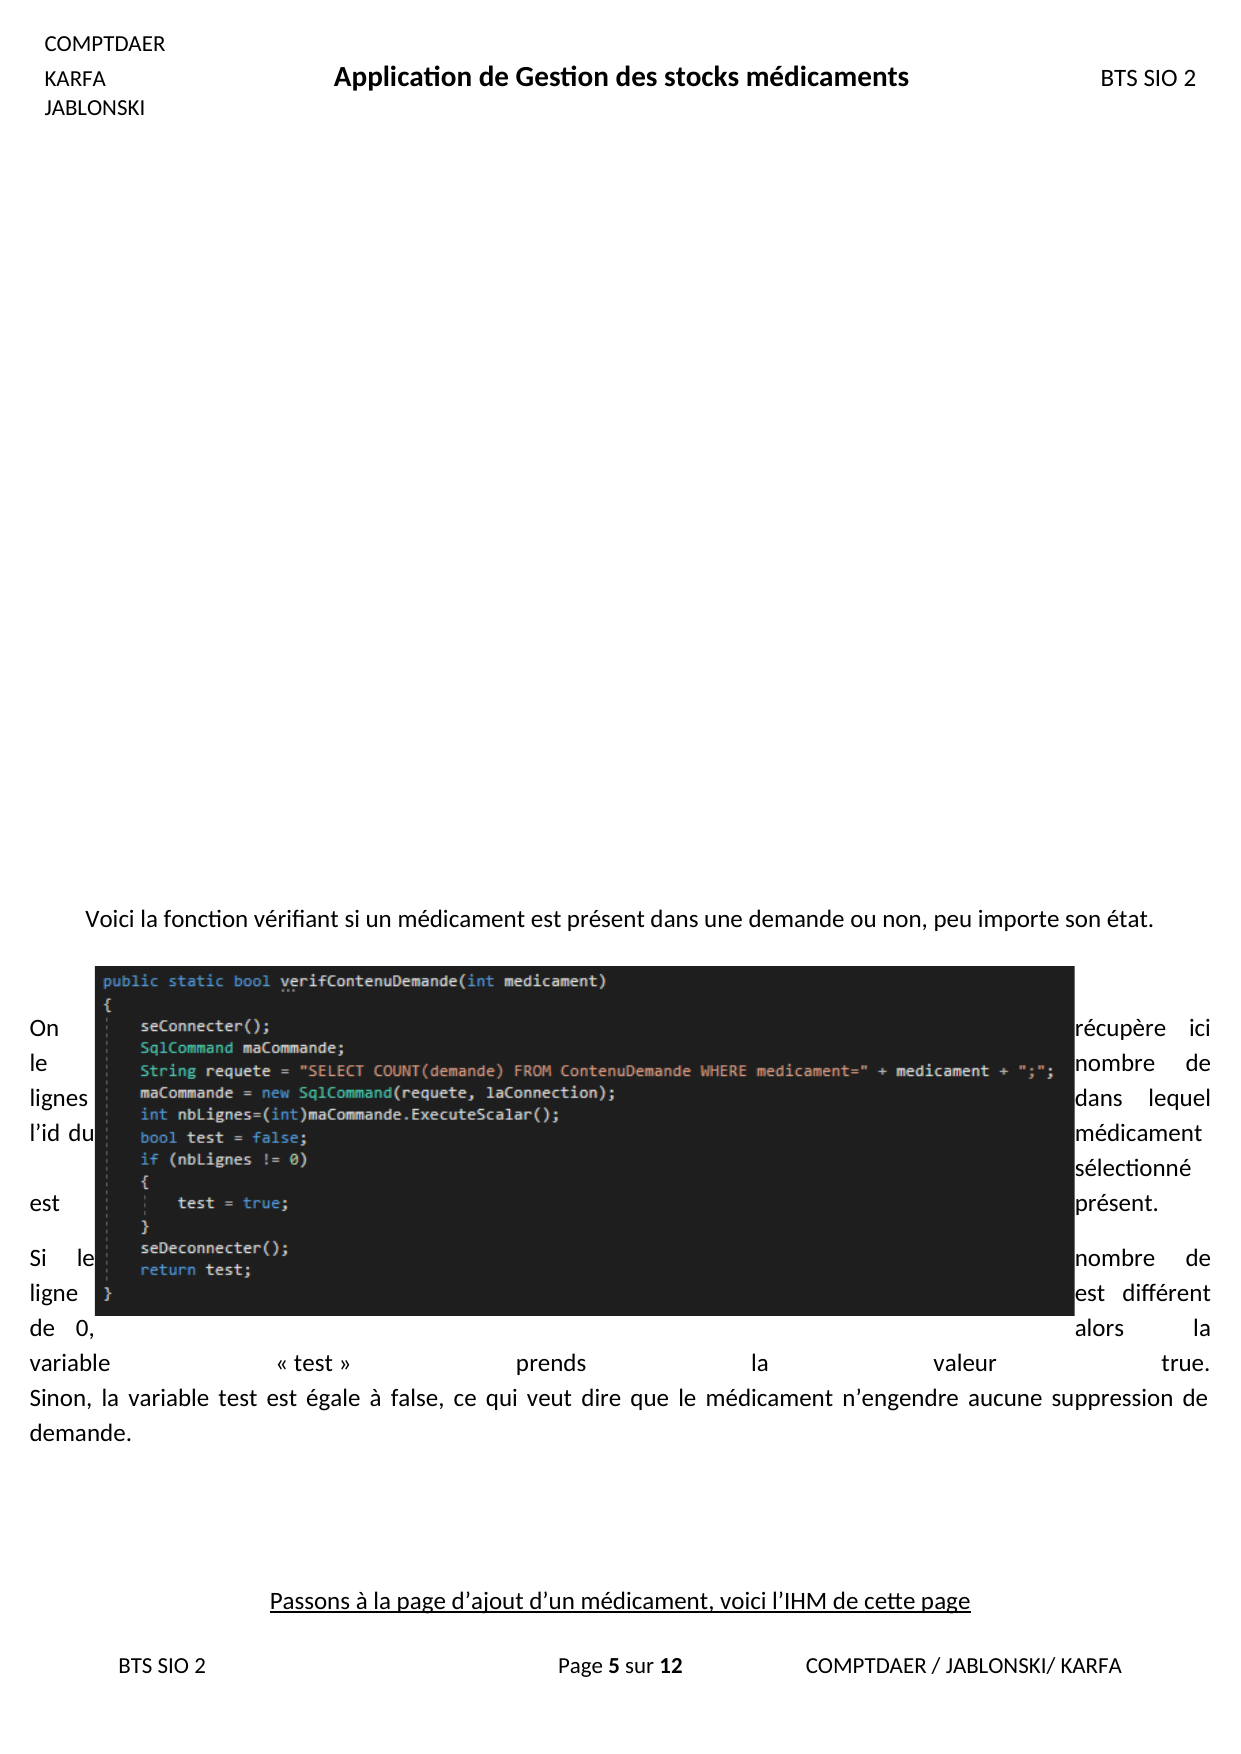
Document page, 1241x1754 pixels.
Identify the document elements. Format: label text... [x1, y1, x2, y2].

text On récupère ici le nombre de lignes dans lequel l’id du médicament sélectionné est présent. [29, 1012, 94, 1217]
text Si le nombre de ligne est différent de 0, alors la variable « test » prends la valeur true. Sinon, la variable test est égale à false, ce qui veut dire que le médicament n’engendre aucune suppression de demande. [29, 1243, 1211, 1448]
text On récupère ici le nombre de lignes dans lequel l’id du médicament sélectionné est présent. [1075, 1012, 1211, 1217]
text Voici la fonction vérifiant si un médicament est présent dans une demande ou non, peu importe son état. [29, 903, 1211, 933]
text Passons à la page d’ajout d’un médicament, voici l’IHM de cette page [29, 1585, 1211, 1616]
